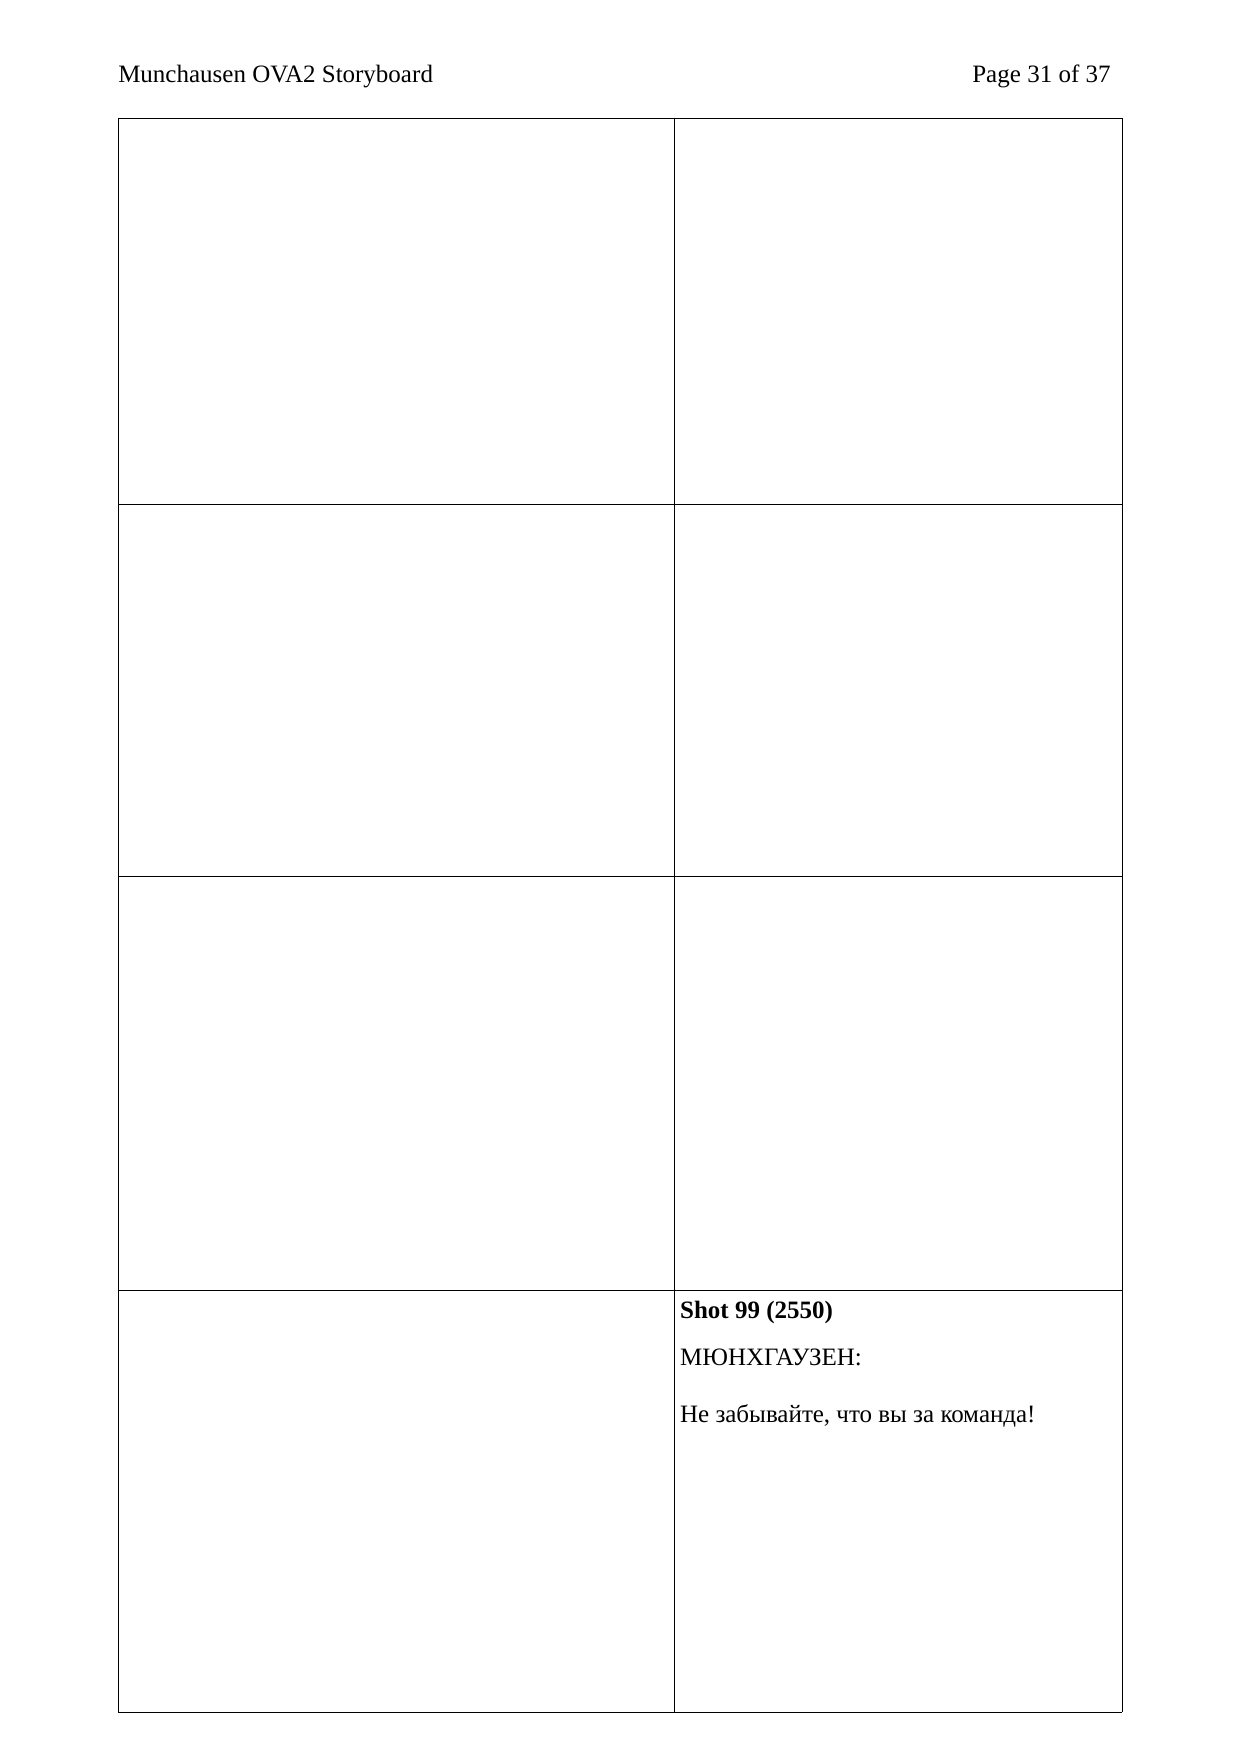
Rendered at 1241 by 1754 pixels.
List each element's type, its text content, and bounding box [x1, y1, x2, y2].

table_cell [119, 1291, 674, 1712]
table_cell [119, 505, 674, 876]
table_cell [675, 119, 1122, 504]
table_cell [675, 877, 1122, 1289]
table_cell [119, 119, 674, 504]
table_cell [675, 505, 1122, 876]
table_cell [119, 877, 674, 1289]
table_cell Shot 99 (2550) МЮНХГАУЗЕН: Не забывайте, что вы за команда! [675, 1291, 1122, 1712]
